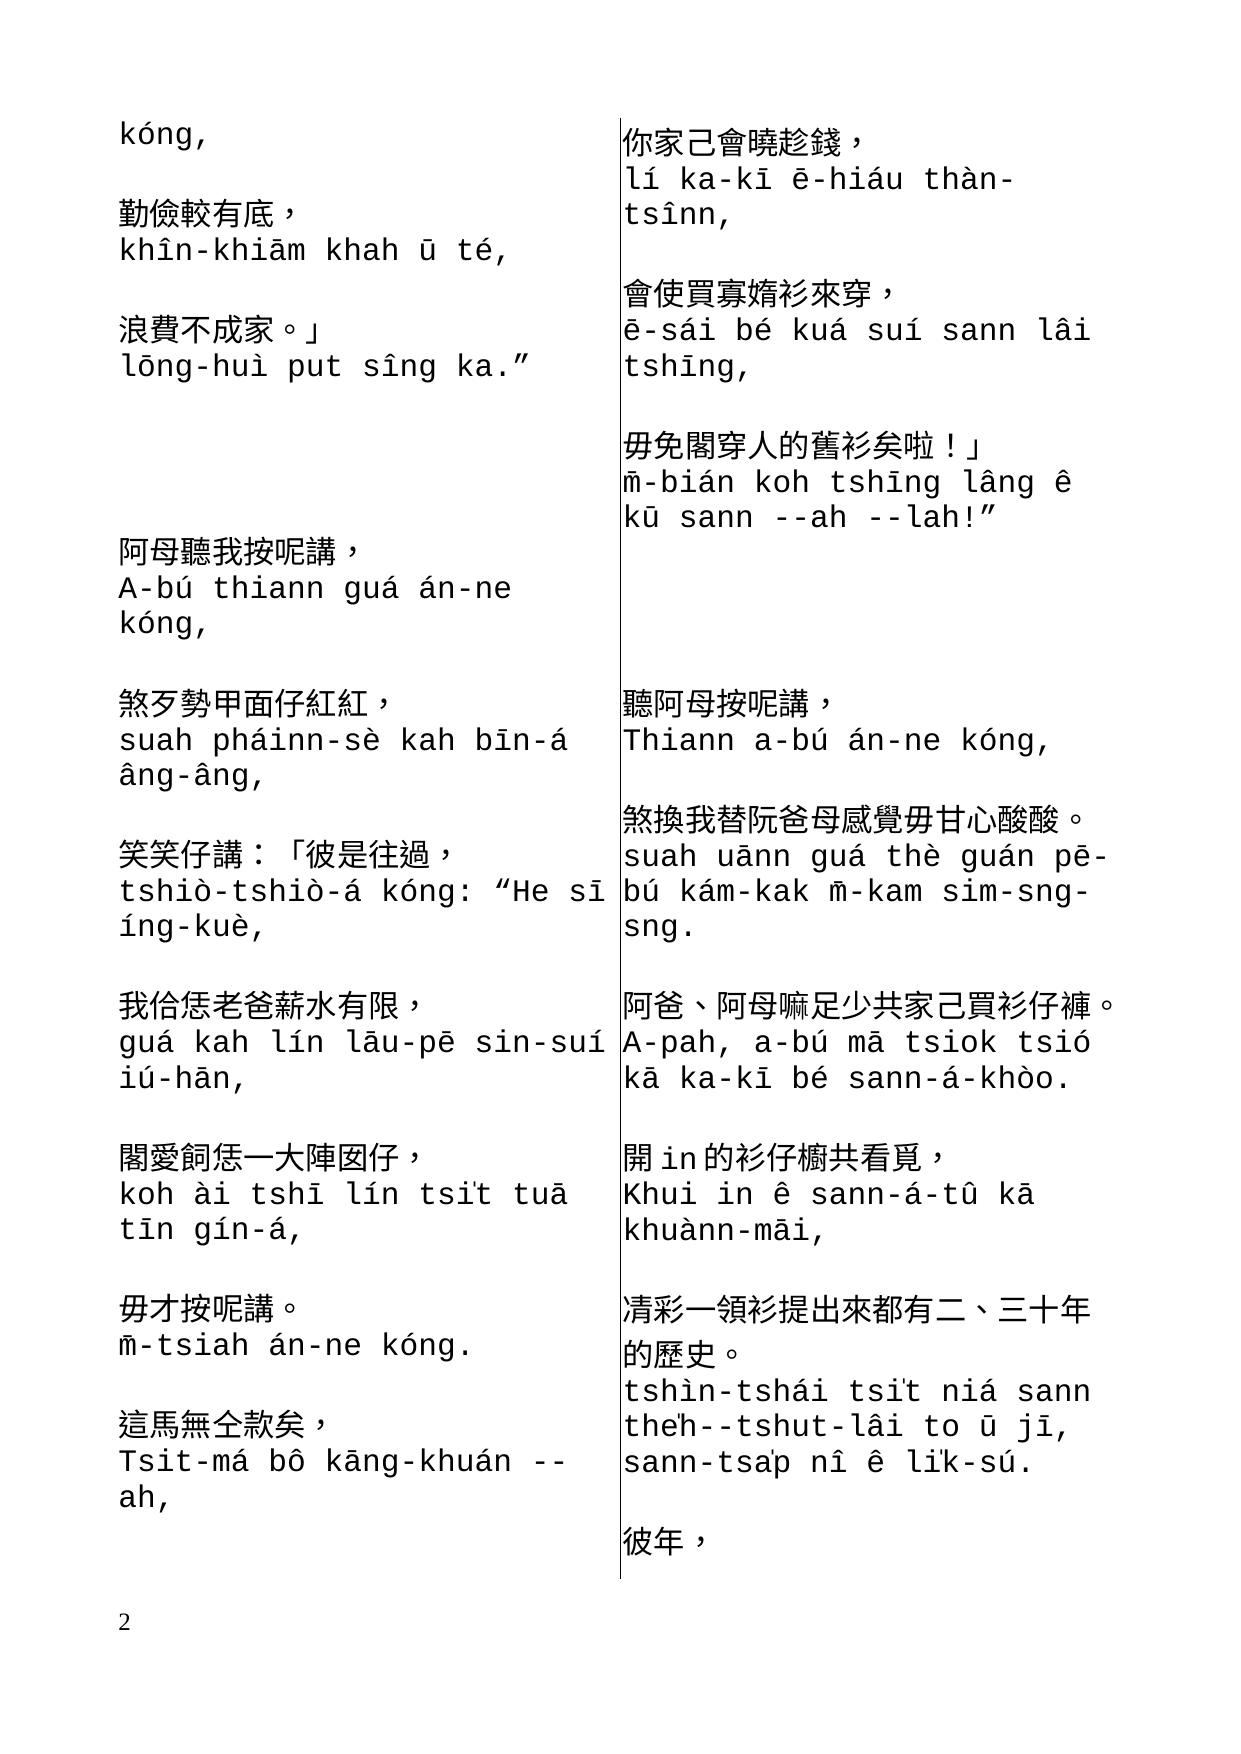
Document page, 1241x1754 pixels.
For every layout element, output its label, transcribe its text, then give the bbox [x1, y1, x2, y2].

text 毋免閣穿人的舊衫矣啦！」 [622, 421, 1122, 466]
text 毋才按呢講。 [118, 1284, 618, 1330]
text khîn-khiām khah ū té, [118, 234, 618, 269]
text 笑笑仔講：「彼是往過， [118, 830, 618, 875]
text 聽阿母按呢講， [622, 679, 1122, 724]
text lí ka-kī ē-hiáu thàn-tsînn, [622, 163, 1122, 234]
text 開in的衫仔櫥共看覓， [622, 1133, 1122, 1179]
text 阿母聽我按呢講， [118, 527, 618, 572]
text m̄-bián koh tshīng lâng ê kū sann --ah --lah!” [622, 466, 1122, 537]
text suah uānn guá thè guán pē-bú kám-kak m̄-kam sim-sng-sng. [622, 840, 1122, 946]
text Khui in ê sann-á-tû kā khuànn-māi, [622, 1179, 1122, 1249]
text 阿爸、阿母嘛足少共家己買衫仔褲。 [622, 982, 1122, 1027]
text kóng, [118, 118, 618, 153]
text Thiann a-bú án-ne kóng, [622, 724, 1122, 759]
text lōng-huì put sîng ka.” [118, 350, 618, 386]
text guá kah lín lāu-pē sin-suí iú-hān, [118, 1027, 618, 1098]
text 浪費不成家。」 [118, 305, 618, 350]
text 煞歹勢甲面仔紅紅， [118, 679, 618, 724]
text 你家己會曉趁錢， [622, 118, 1122, 163]
text 這馬無仝款矣， [118, 1401, 618, 1446]
text 煞換我替阮爸母感覺毋甘心酸酸。 [622, 795, 1122, 840]
text A-bú thiann guá án-ne kóng, [118, 572, 618, 643]
text tshiò-tshiò-á kóng: “He sī íng-kuè, [118, 875, 618, 946]
text suah pháinn-sè kah bīn-á âng-âng, [118, 724, 618, 795]
text 凊彩一領衫提出來都有二、三十年的歷史。 [622, 1285, 1122, 1375]
text 閣愛飼恁一大陣囡仔， [118, 1133, 618, 1178]
text koh ài tshī lín tsi̍t tuā tīn gín-á, [118, 1178, 618, 1249]
text m̄-tsiah án-ne kóng. [118, 1330, 618, 1365]
text A-pah, a-bú mā tsiok tsió kā ka-kī bé sann-á-khòo. [622, 1027, 1122, 1098]
text ē-sái bé kuá suí sann lâi tshīng, [622, 315, 1122, 386]
text tshìn-tshái tsi̍t niá sann the̍h--tshut-lâi to ū jī, sann-tsa̍p nî ê li̍k-sú. [622, 1375, 1122, 1482]
text 會使買寡媠衫來穿， [622, 269, 1122, 315]
text 我佮恁老爸薪水有限， [118, 982, 618, 1027]
text Tsit-má bô kāng-khuán --ah, [118, 1446, 618, 1517]
text 勤儉較有底， [118, 189, 618, 234]
text 彼年， [622, 1517, 1122, 1562]
